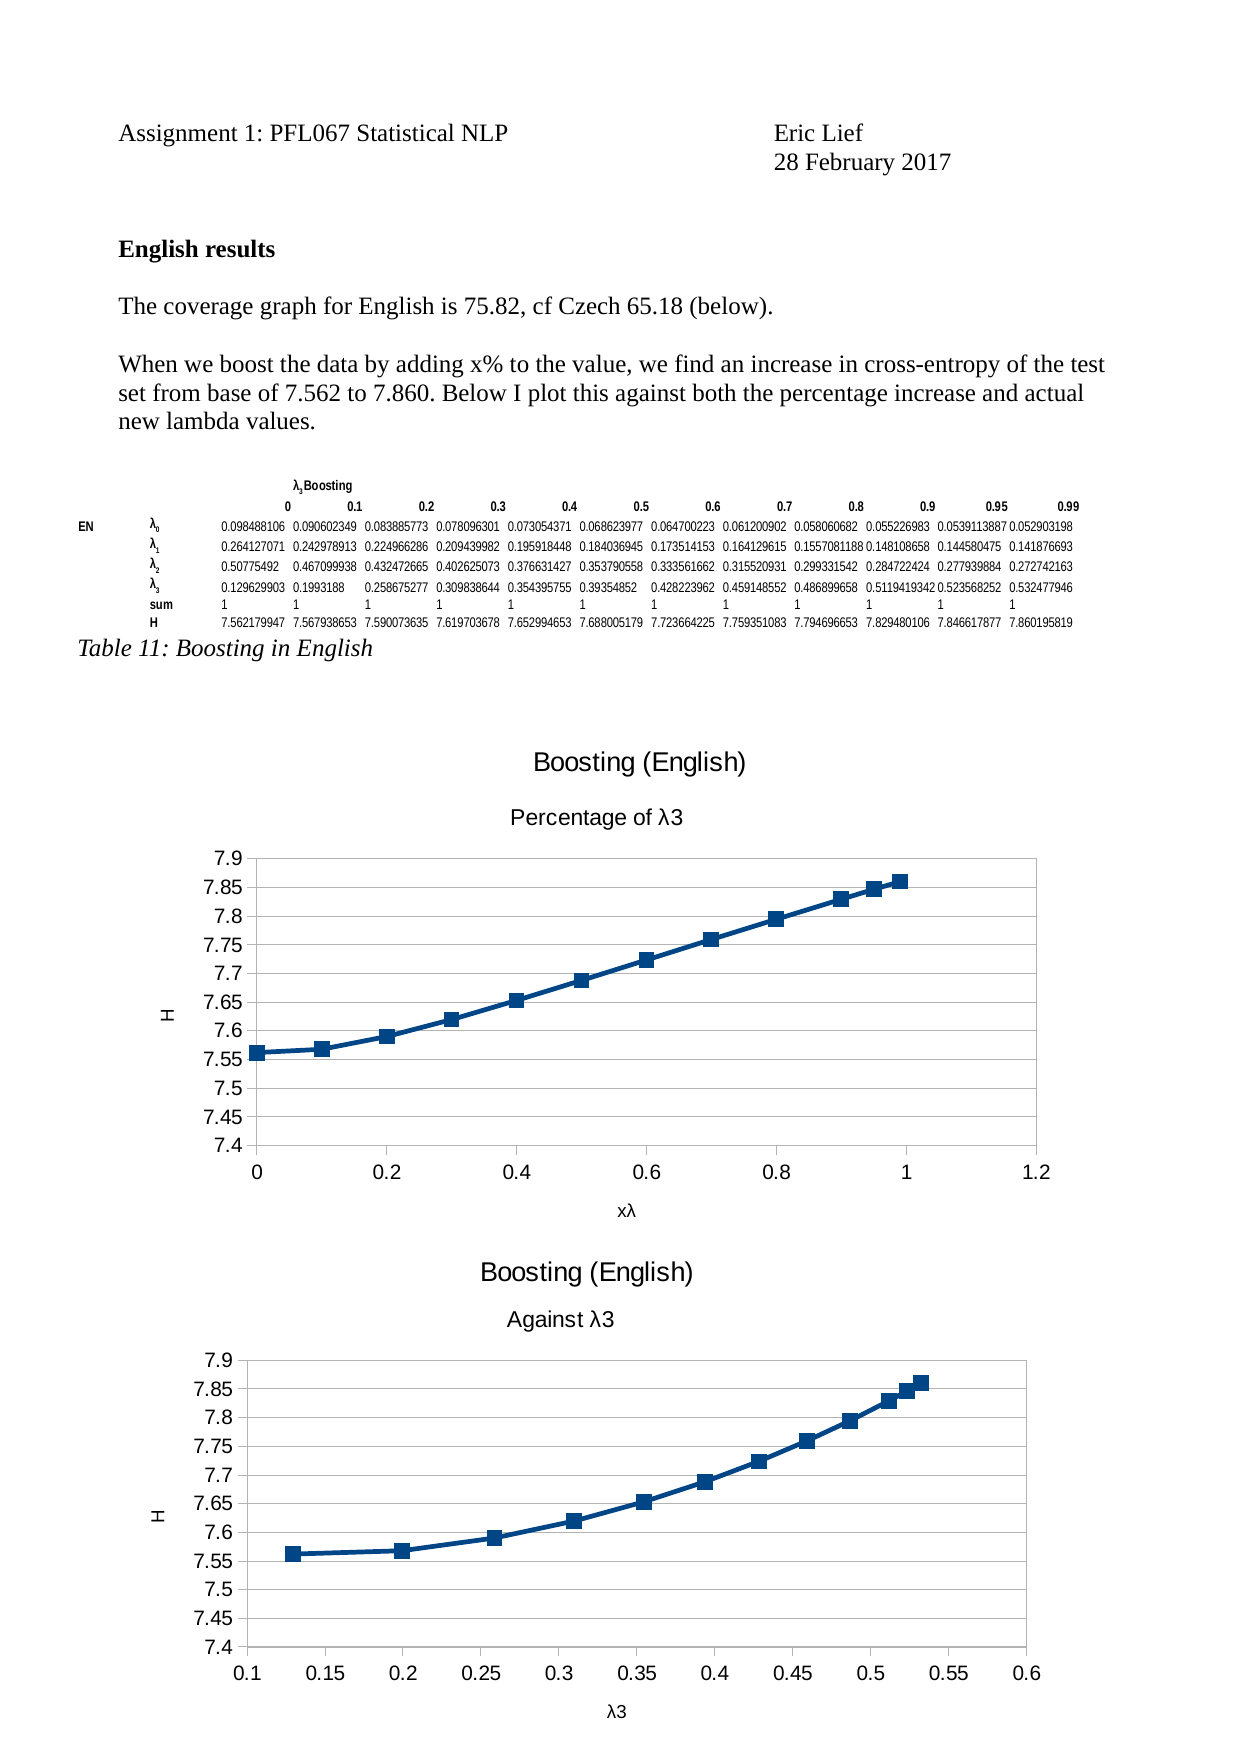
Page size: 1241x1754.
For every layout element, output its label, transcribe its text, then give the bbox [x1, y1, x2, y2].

text Table 11: Boosting in English [77, 476, 1163, 662]
text The coverage graph for English is 75.82, cf Czech 65.18 (below). [118, 291, 1122, 320]
text English results [118, 234, 1122, 263]
text When we boost the data by adding x% to the value, we find an increase in cross-entropy of the test set from base of 7.562 to 7.860. Below I plot this against both the percentage increase and actual new lambda values. [118, 349, 1122, 435]
